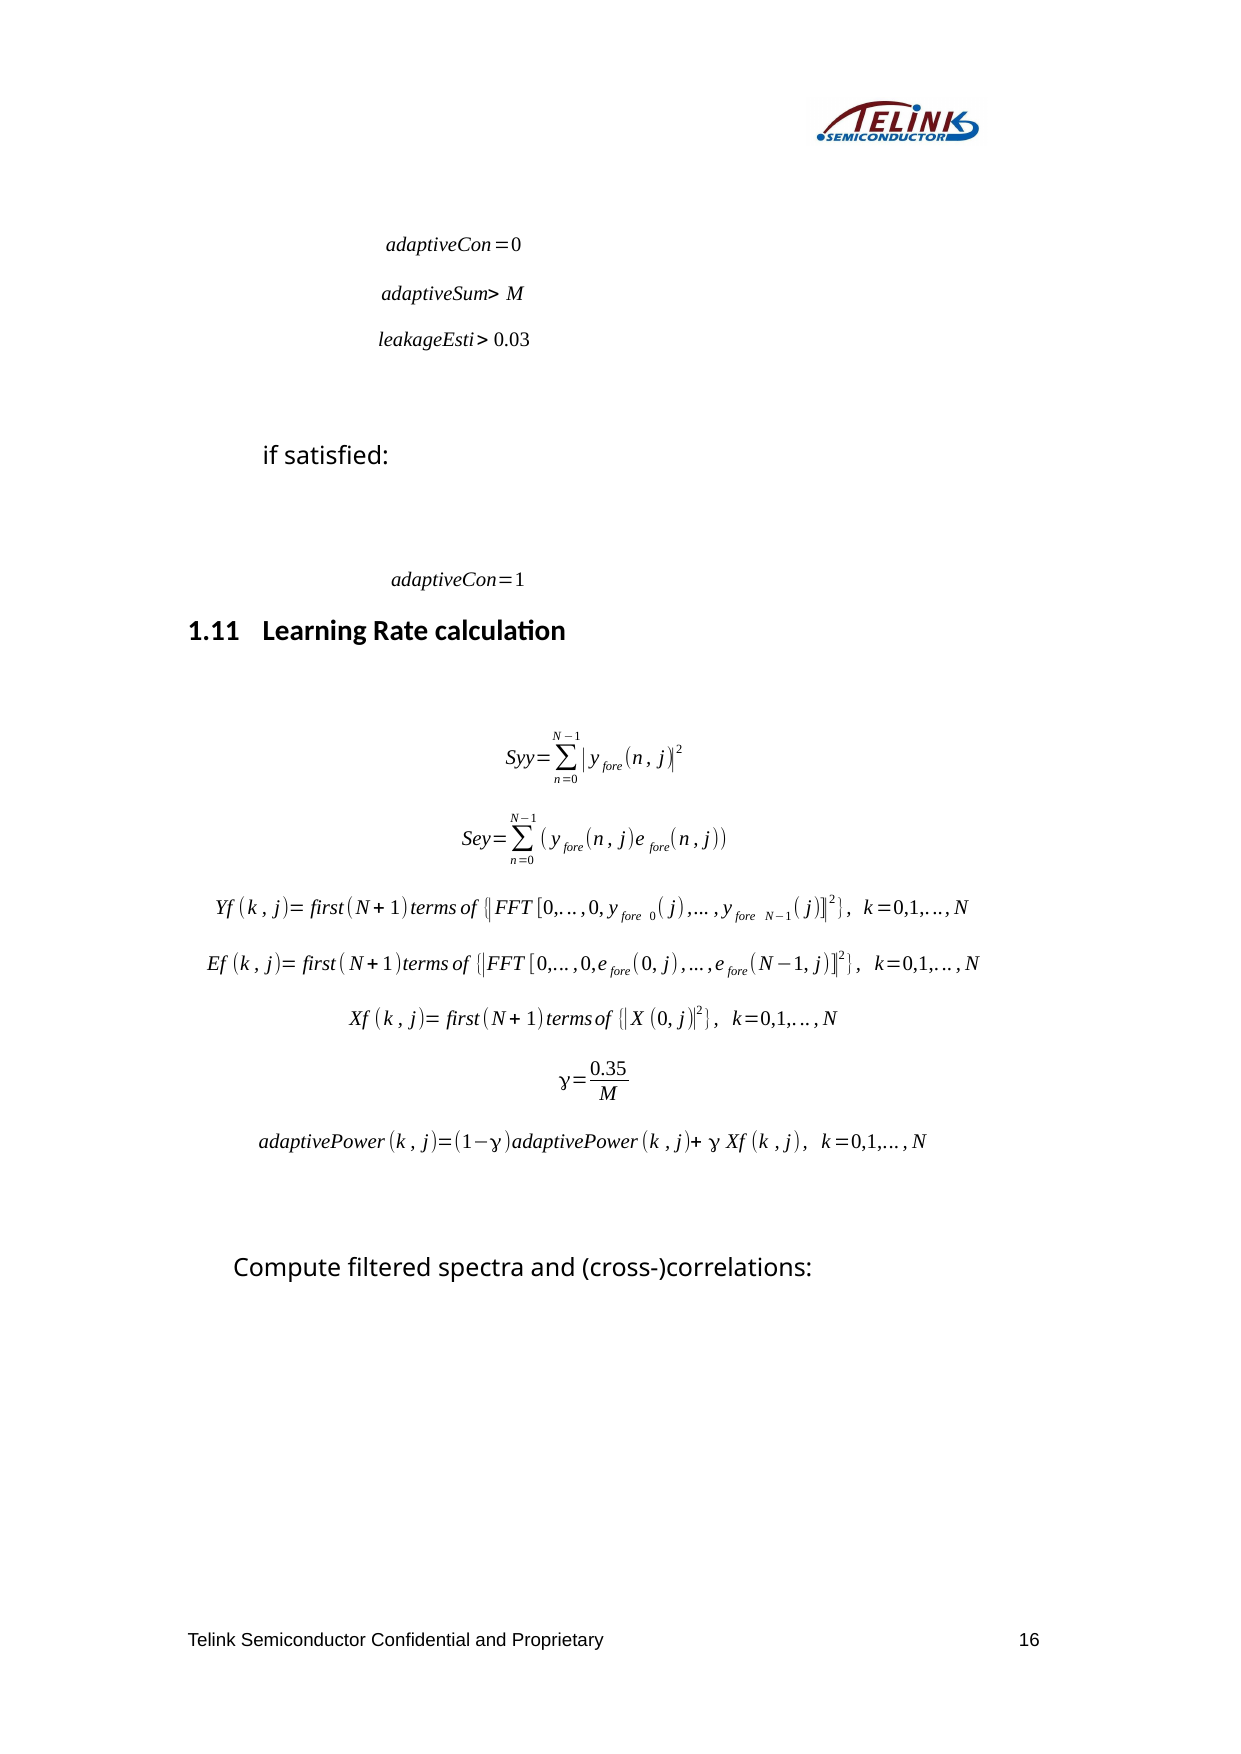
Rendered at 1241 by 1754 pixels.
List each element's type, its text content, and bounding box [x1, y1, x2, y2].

subtitle Learning Rate calculation [187, 617, 1053, 650]
picture [806, 97, 988, 146]
text Compute filtered spectra and (cross-)correlations: [187, 1235, 1053, 1300]
list if satisfied: [225, 422, 1053, 487]
